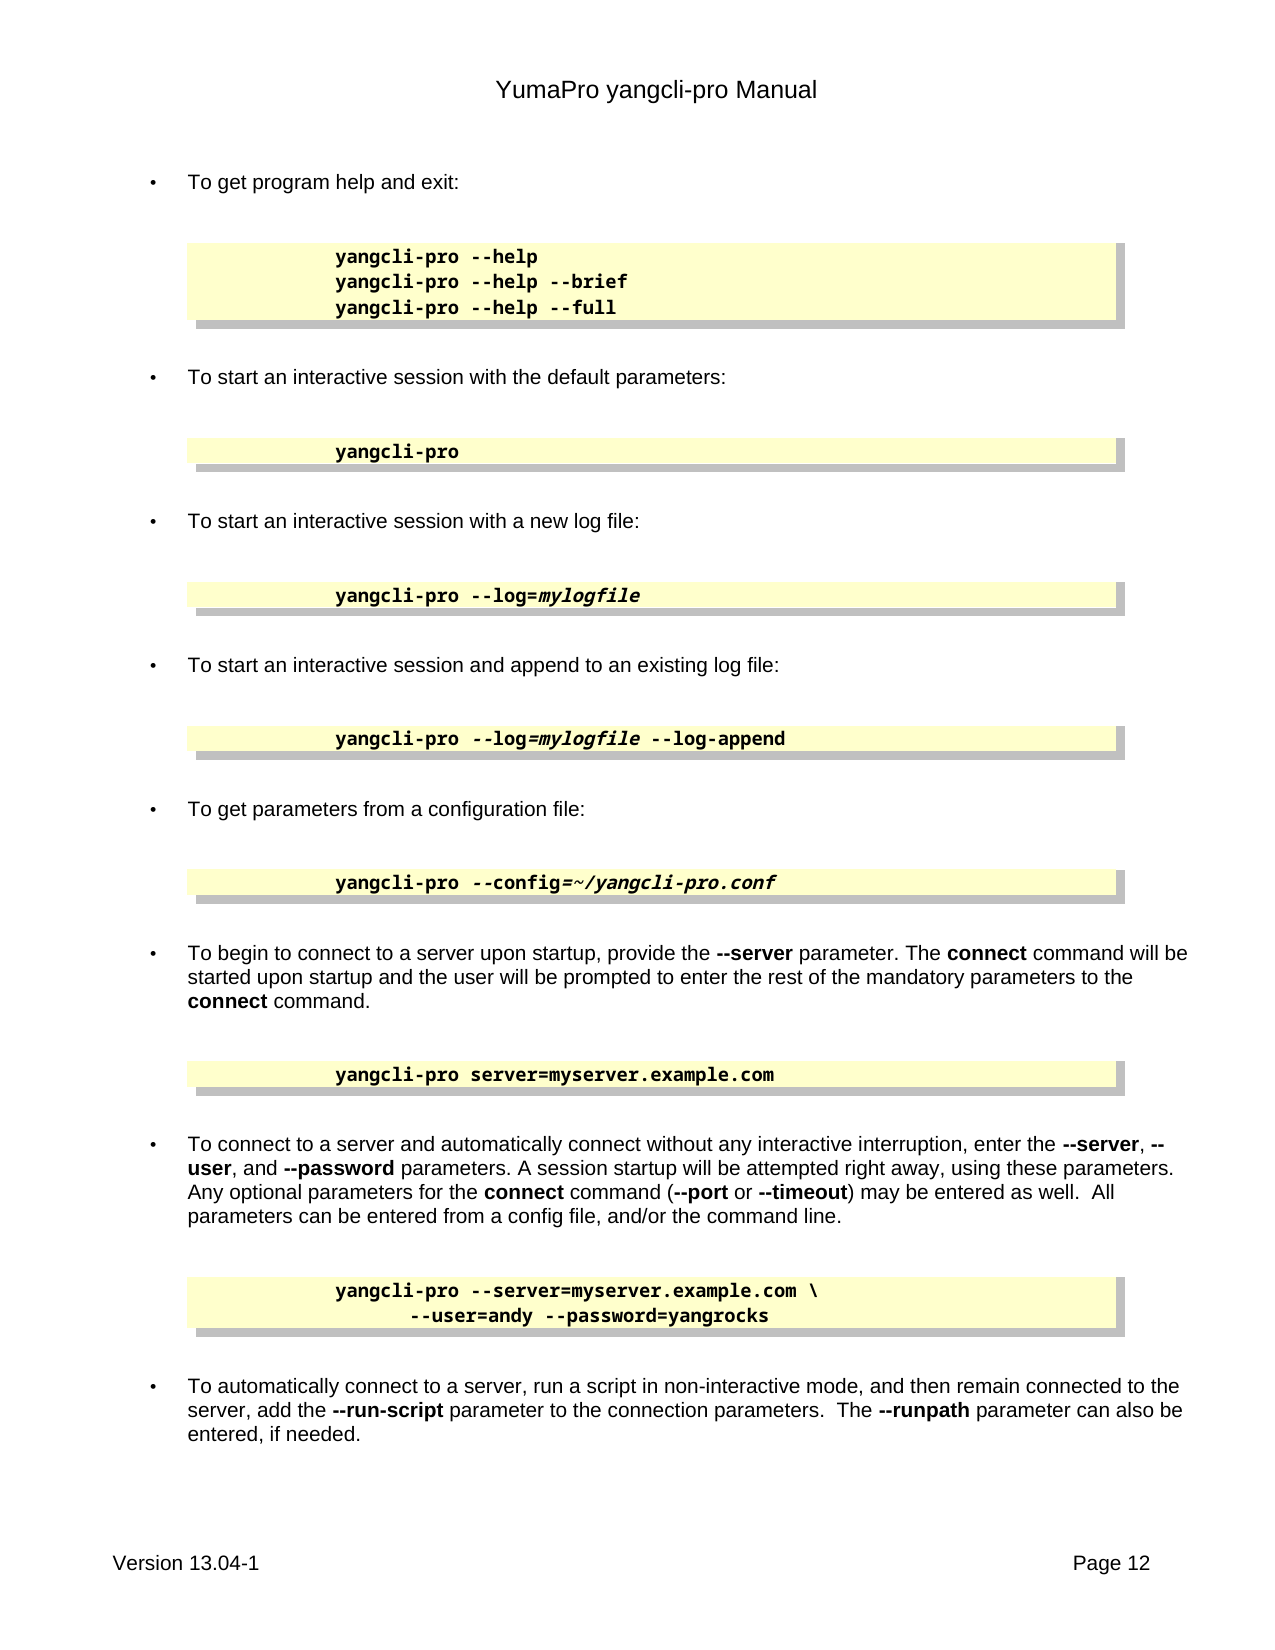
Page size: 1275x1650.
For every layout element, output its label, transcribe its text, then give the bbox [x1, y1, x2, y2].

text yangcli-pro --help --brief [187, 269, 1116, 294]
list To get parameters from a configuration file: [150, 797, 1200, 821]
list To start an interactive session with the default parameters: [150, 365, 1200, 389]
text yangcli-pro server=myserver.example.com [187, 1061, 1116, 1087]
list To start an interactive session with a new log file: [150, 509, 1200, 533]
text yangcli-pro [187, 438, 1116, 463]
text yangcli-pro --server=myserver.example.com \ [187, 1277, 1116, 1303]
text --user=andy --password=yangrocks [187, 1303, 1116, 1328]
text yangcli-pro --log=mylogfile --log-append [187, 726, 1116, 751]
list To begin to connect to a server upon startup, provide the --server parameter. The connect command will be started upon startup and the user will be prompted to enter the rest of the mandatory parameters to the connect command. [150, 941, 1200, 1012]
list To get program help and exit: [150, 170, 1200, 194]
list To start an interactive session and append to an existing log file: [150, 653, 1200, 677]
list To automatically connect to a server, run a script in non-interactive mode, and then remain connected to the server, add the --run-script parameter to the connection parameters. The --runpath parameter can also be entered, if needed. [150, 1373, 1200, 1445]
text yangcli-pro --log=mylogfile [187, 582, 1116, 607]
text yangcli-pro --help --full [187, 294, 1116, 320]
text yangcli-pro --config=~/yangcli-pro.conf [187, 869, 1116, 895]
text yangcli-pro --help [187, 243, 1116, 269]
list To connect to a server and automatically connect without any interactive interruption, enter the --server, --user, and --password parameters. A session startup will be attempted right away, using these parameters. Any optional parameters for the connect command (--port or --timeout) may be entered as well. All parameters can be entered from a config file, and/or the command line. [150, 1132, 1200, 1228]
